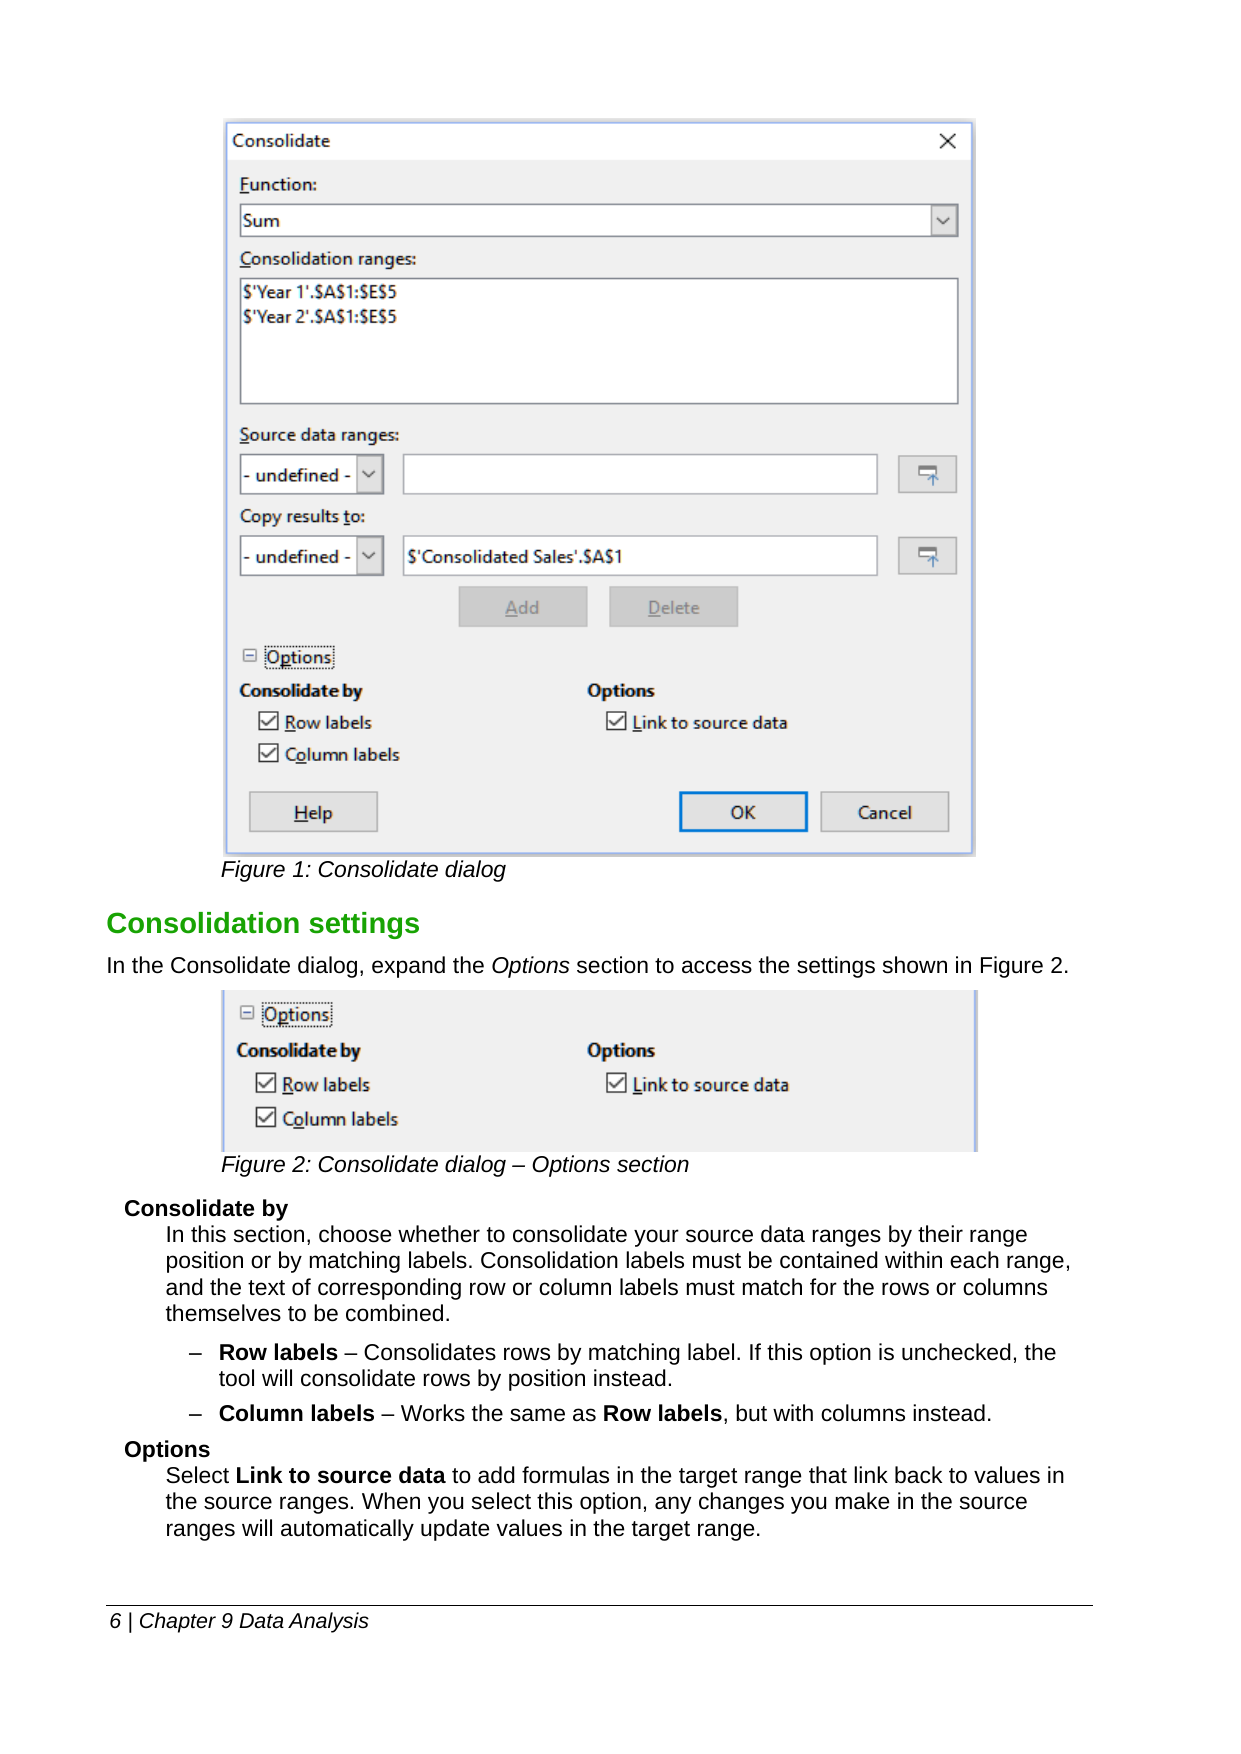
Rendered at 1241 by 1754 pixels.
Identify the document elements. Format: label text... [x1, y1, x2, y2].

subtitle Consolidation settings [106, 906, 1093, 940]
picture [220, 990, 979, 1152]
text Select Link to source data to add formulas in the target range that link back to values in the source ranges. When you select this option, any changes you make in the source ranges will automatically update values in the target range. [165, 1462, 1093, 1541]
text In the Consolidate dialog, expand the Options section to access the settings shown in Figure 2. [106, 952, 1093, 978]
text Figure 2: Consolidate dialog – Options section [221, 1152, 978, 1177]
list Column labels – Works the same as Row labels, but with columns instead. [189, 1400, 1093, 1427]
list Row labels – Consolidates rows by matching label. If this option is unchecked, the tool will consolidate rows by position instead. [189, 1339, 1093, 1391]
text Options [124, 1436, 1093, 1462]
text Consolidate by [124, 1194, 1093, 1221]
text Figure 1: Consolidate dialog [221, 118, 978, 883]
text In this section, choose whether to consolidate your source data ranges by their range position or by matching labels. Consolidation labels must be contained within each range, and the text of corresponding row or column labels must match for the rows or columns themselves to be combined. [165, 1221, 1093, 1326]
picture [223, 118, 976, 857]
